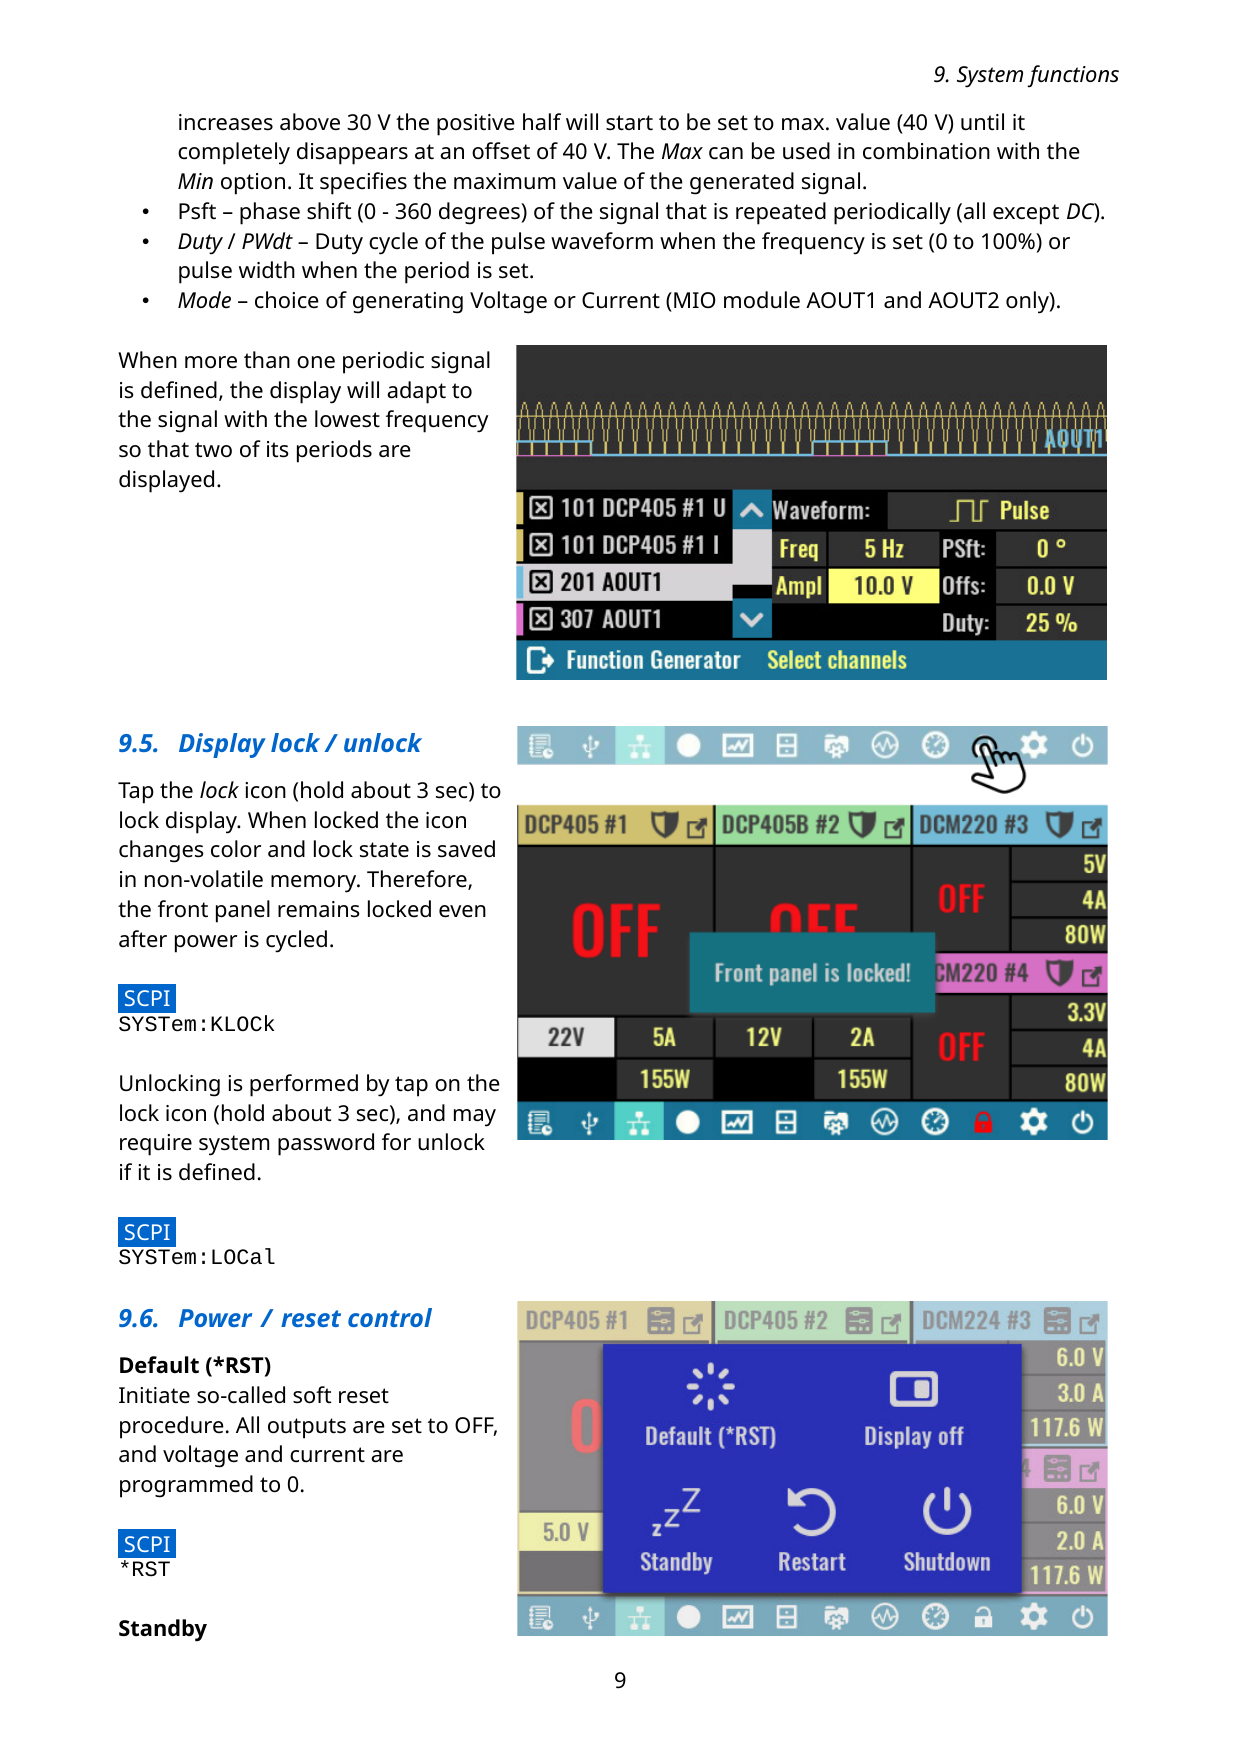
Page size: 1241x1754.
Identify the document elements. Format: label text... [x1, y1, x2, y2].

table_header [502, 1140, 1123, 1271]
table_header [501, 345, 1122, 696]
list Duty / PWdt – Duty cycle of the pulse waveform when the frequency is set (0 to 100%) or pulse width when the period is set. [142, 226, 1110, 285]
list Mode – choice of generating Voltage or Current (MIO module AOUT1 and AOUT2 only). [142, 285, 1110, 315]
picture [517, 1301, 1108, 1636]
list increases above 30 V the positive half will start to be set to max. value (40 V) until it completely disappears at an offset of 40 V. The Max can be used in combination with the Min option. It specifies the maximum value of the generated signal. [142, 107, 1110, 196]
table_header Power / reset control Default (*RST) Initiate so-called soft reset procedure. All outputs are set to OFF, and voltage and current are programmed to 0. SCPI *RST Standby [118, 1301, 502, 1643]
table_header [1108, 726, 1123, 1139]
table_header When more than one periodic signal is defined, the display will adapt to the signal with the lowest frequency so that two of its periods are displayed. [118, 345, 501, 696]
table_header Display lock / unlock Tap the lock icon (hold about 3 sec) to lock display. When locked the icon changes color and lock state is saved in non-volatile memory. Therefore, the front panel remains locked even after power is cycled. SCPI SYSTem:KLOCk Unlocking is performed by tap on the lock icon (hold about 3 sec), and may require system password for unlock if it is defined. SCPI SYSTem:LOCal [118, 726, 502, 1271]
table_header [502, 1301, 1123, 1643]
picture [517, 726, 1108, 1140]
list Psft – phase shift (0 - 360 degrees) of the signal that is repeated periodically (all except DC). [142, 196, 1110, 226]
table_header [502, 726, 517, 1139]
picture [516, 345, 1107, 680]
